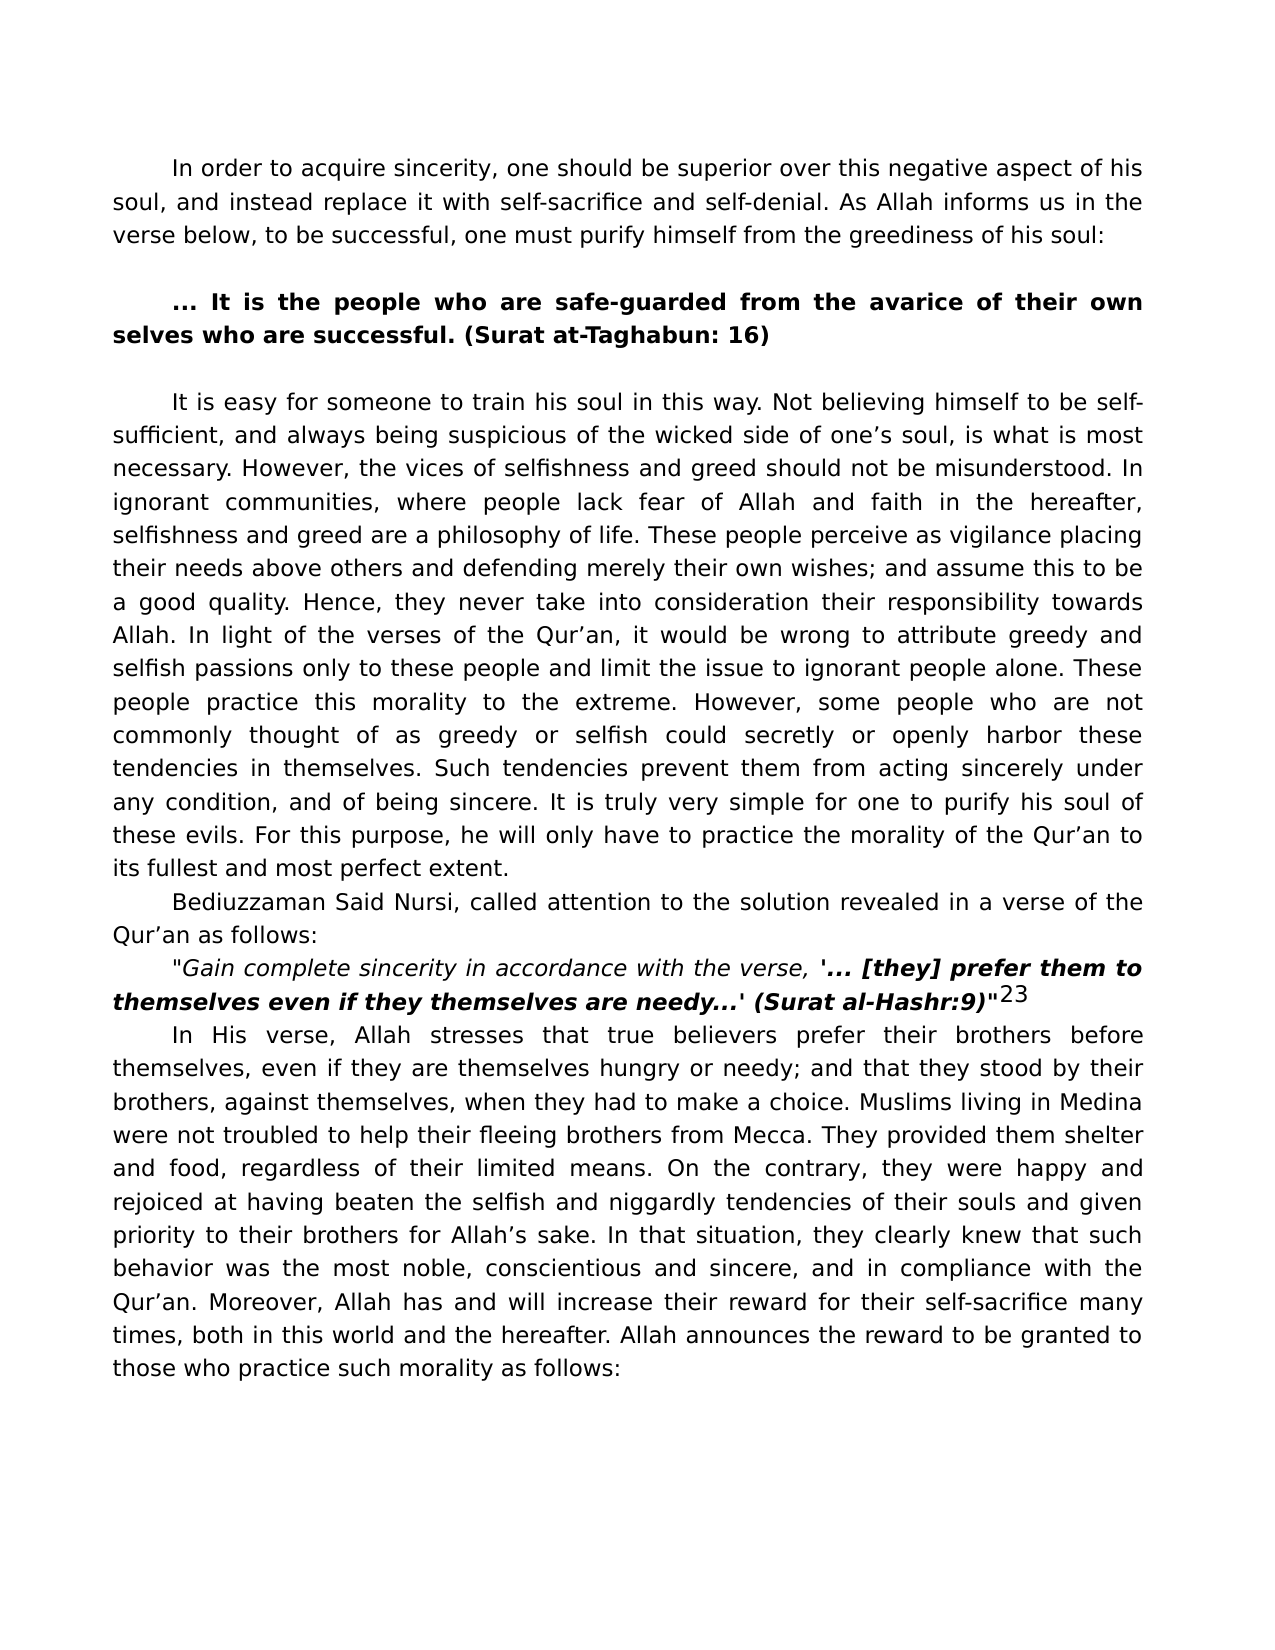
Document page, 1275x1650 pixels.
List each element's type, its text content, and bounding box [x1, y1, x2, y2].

text In order to acquire sincerity, one should be superior over this negative aspect of his soul, and instead replace it with self-sacrifice and self-denial. As Allah informs us in the verse below, to be successful, one must purify himself from the greediness of his soul: [112, 150, 1145, 250]
text ... It is the people who are safe-guarded from the avarice of their own selves who are successful. (Surat at-Taghabun: 16) [112, 283, 1145, 350]
text It is easy for someone to train his soul in this way. Not believing himself to be self-sufficient, and always being suspicious of the wicked side of one’s soul, is what is most necessary. However, the vices of selfishness and greed should not be misunderstood. In ignorant communities, where people lack fear of Allah and faith in the hereafter, selfishness and greed are a philosophy of life. These people perceive as vigilance placing their needs above others and defending merely their own wishes; and assume this to be a good quality. Hence, they never take into consideration their responsibility towards Allah. In light of the verses of the Qur’an, it would be wrong to attribute greedy and selfish passions only to these people and limit the issue to ignorant people alone. These people practice this morality to the extreme. However, some people who are not commonly thought of as greedy or selfish could secretly or openly harbor these tendencies in themselves. Such tendencies prevent them from acting sincerely under any condition, and of being sincere. It is truly very simple for one to purify his soul of these evils. For this purpose, he will only have to practice the morality of the Qur’an to its fullest and most perfect extent. [112, 383, 1145, 883]
text In His verse, Allah stresses that true believers prefer their brothers before themselves, even if they are themselves hungry or needy; and that they stood by their brothers, against themselves, when they had to make a choice. Muslims living in Medina were not troubled to help their fleeing brothers from Mecca. They provided them shelter and food, regardless of their limited means. On the contrary, they were happy and rejoiced at having beaten the selfish and niggardly tendencies of their souls and given priority to their brothers for Allah’s sake. In that situation, they clearly knew that such behavior was the most noble, conscientious and sincere, and in compliance with the Qur’an. Moreover, Allah has and will increase their reward for their self-sacrifice many times, both in this world and the hereafter. Allah announces the reward to be granted to those who practice such morality as follows: [112, 1017, 1145, 1383]
text "Gain complete sincerity in accordance with the verse, '... [they] prefer them to themselves even if they themselves are needy...' (Surat al-Hashr:9)"23 [112, 950, 1145, 1017]
text Bediuzzaman Said Nursi, called attention to the solution revealed in a verse of the Qur’an as follows: [112, 883, 1145, 950]
